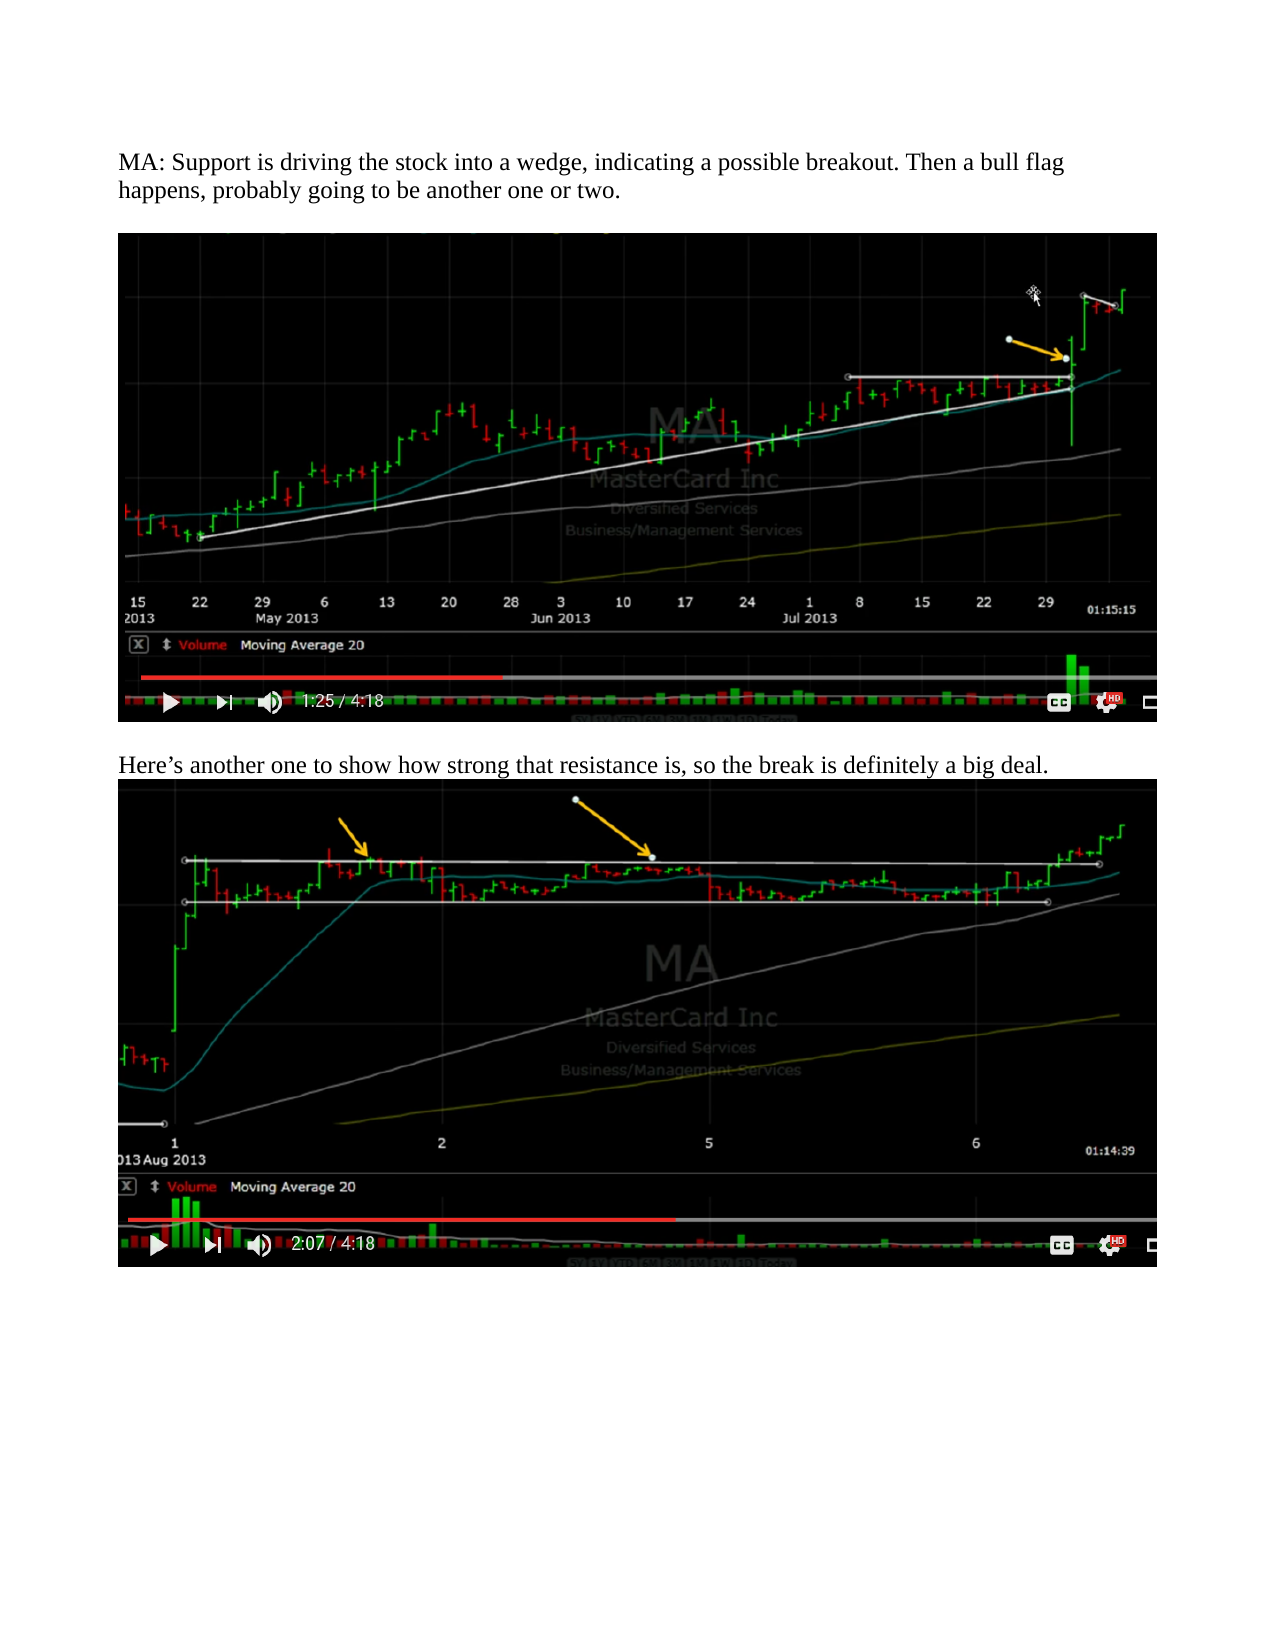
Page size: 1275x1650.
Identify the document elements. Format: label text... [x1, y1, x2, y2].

text Here’s another one to show how strong that resistance is, so the break is definitely a big deal. [118, 750, 1157, 779]
text MA: Support is driving the stock into a wedge, indicating a possible breakout. Then a bull flag happens, probably going to be another one or two. [118, 147, 1157, 204]
picture [118, 233, 1157, 722]
picture [118, 779, 1157, 1267]
